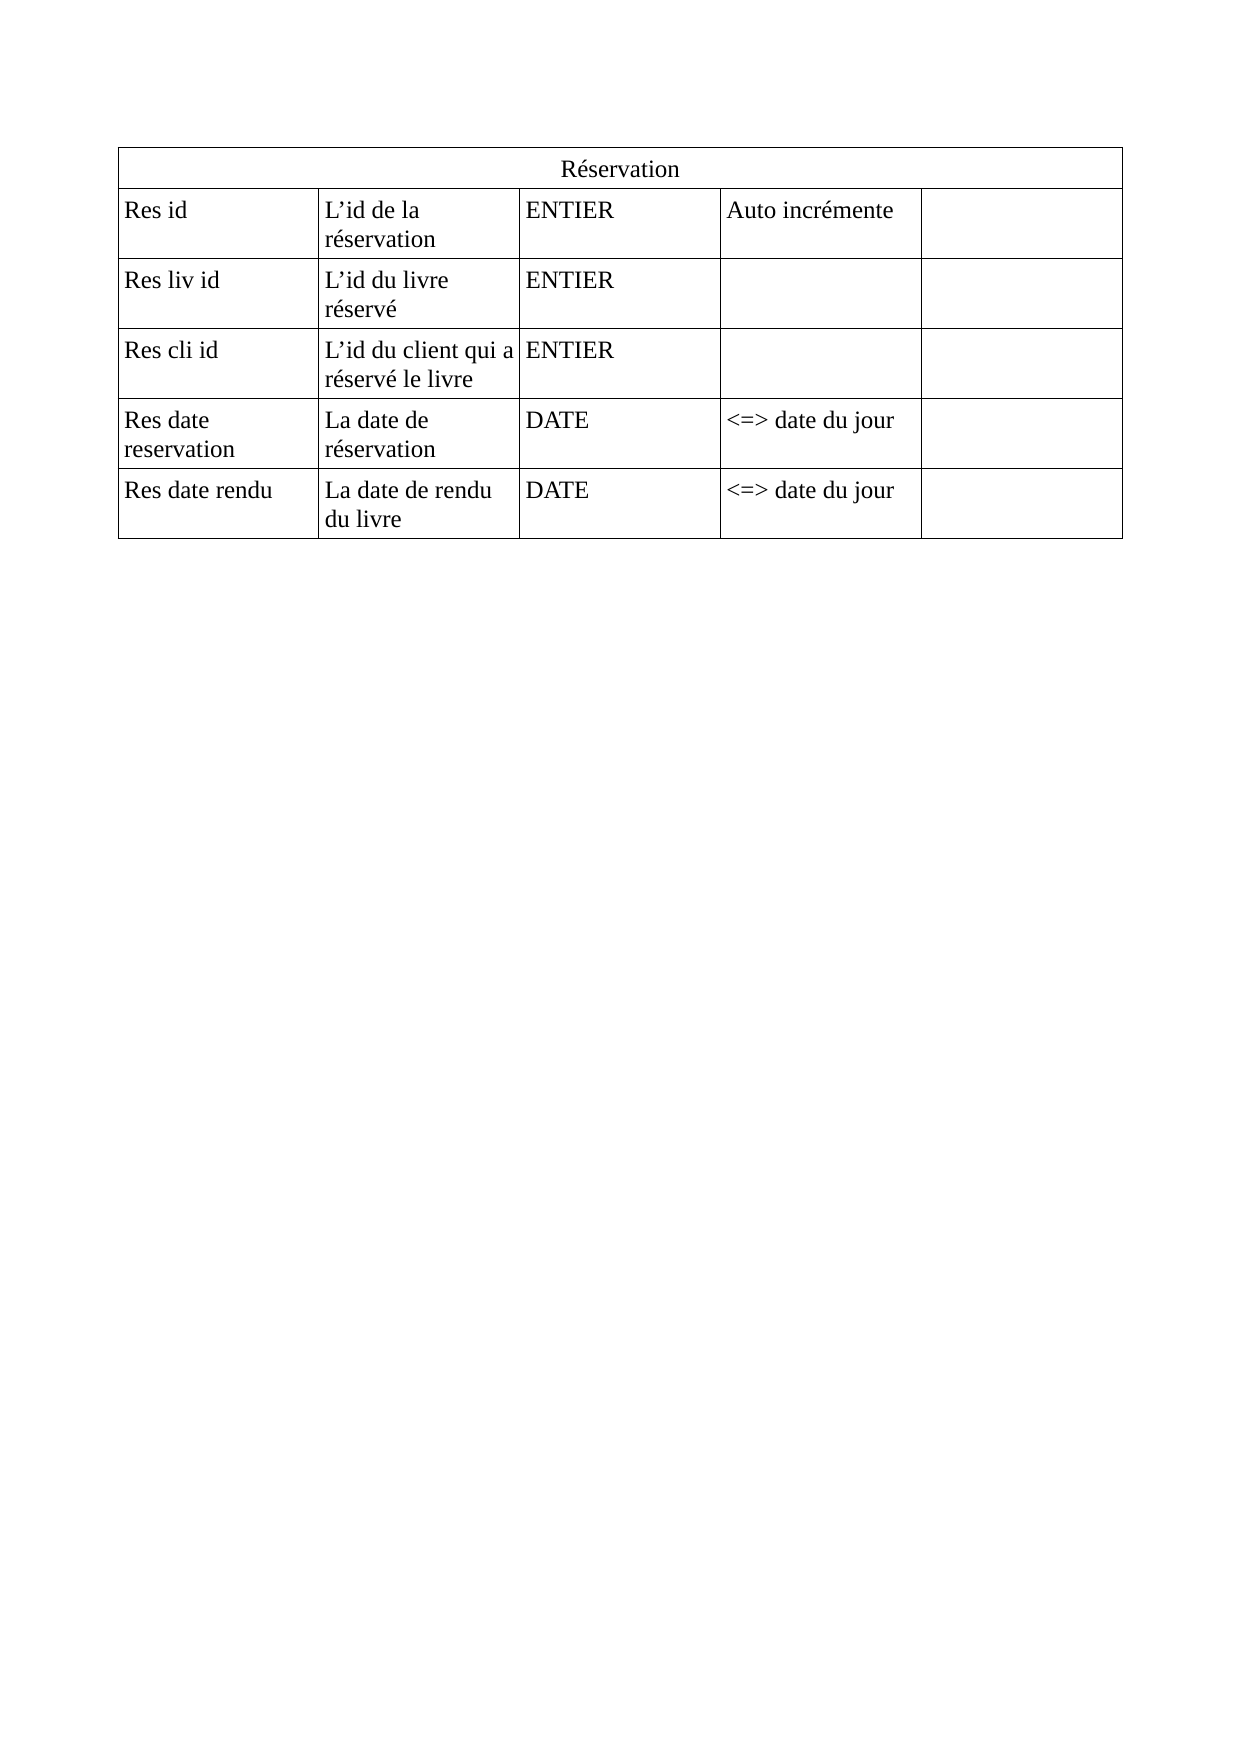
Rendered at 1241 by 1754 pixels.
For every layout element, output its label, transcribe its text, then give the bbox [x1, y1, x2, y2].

table_cell Res date reservation [119, 399, 318, 468]
table_cell [721, 259, 921, 328]
table_cell [721, 329, 921, 398]
table_cell ENTIER [520, 189, 720, 258]
table_cell [922, 399, 1122, 468]
table_cell Res liv id [119, 259, 318, 328]
table_cell [922, 469, 1122, 538]
table_cell ENTIER [520, 259, 720, 328]
table_cell L’id du livre réservé [319, 259, 519, 328]
table_cell Res date rendu [119, 469, 318, 538]
table_header Réservation [119, 148, 1122, 188]
table_cell [922, 259, 1122, 328]
table_cell Res id [119, 189, 318, 258]
table_cell DATE [520, 469, 720, 538]
table_cell Res cli id [119, 329, 318, 398]
table_cell Auto incrémente [721, 189, 921, 258]
table_cell L’id de la réservation [319, 189, 519, 258]
table_cell [922, 189, 1122, 258]
table_cell <=> date du jour [721, 399, 921, 468]
table_cell L’id du client qui a réservé le livre [319, 329, 519, 398]
table_cell La date de réservation [319, 399, 519, 468]
table_cell DATE [520, 399, 720, 468]
table_cell [922, 329, 1122, 398]
table_cell <=> date du jour [721, 469, 921, 538]
table_cell La date de rendu du livre [319, 469, 519, 538]
table_cell ENTIER [520, 329, 720, 398]
